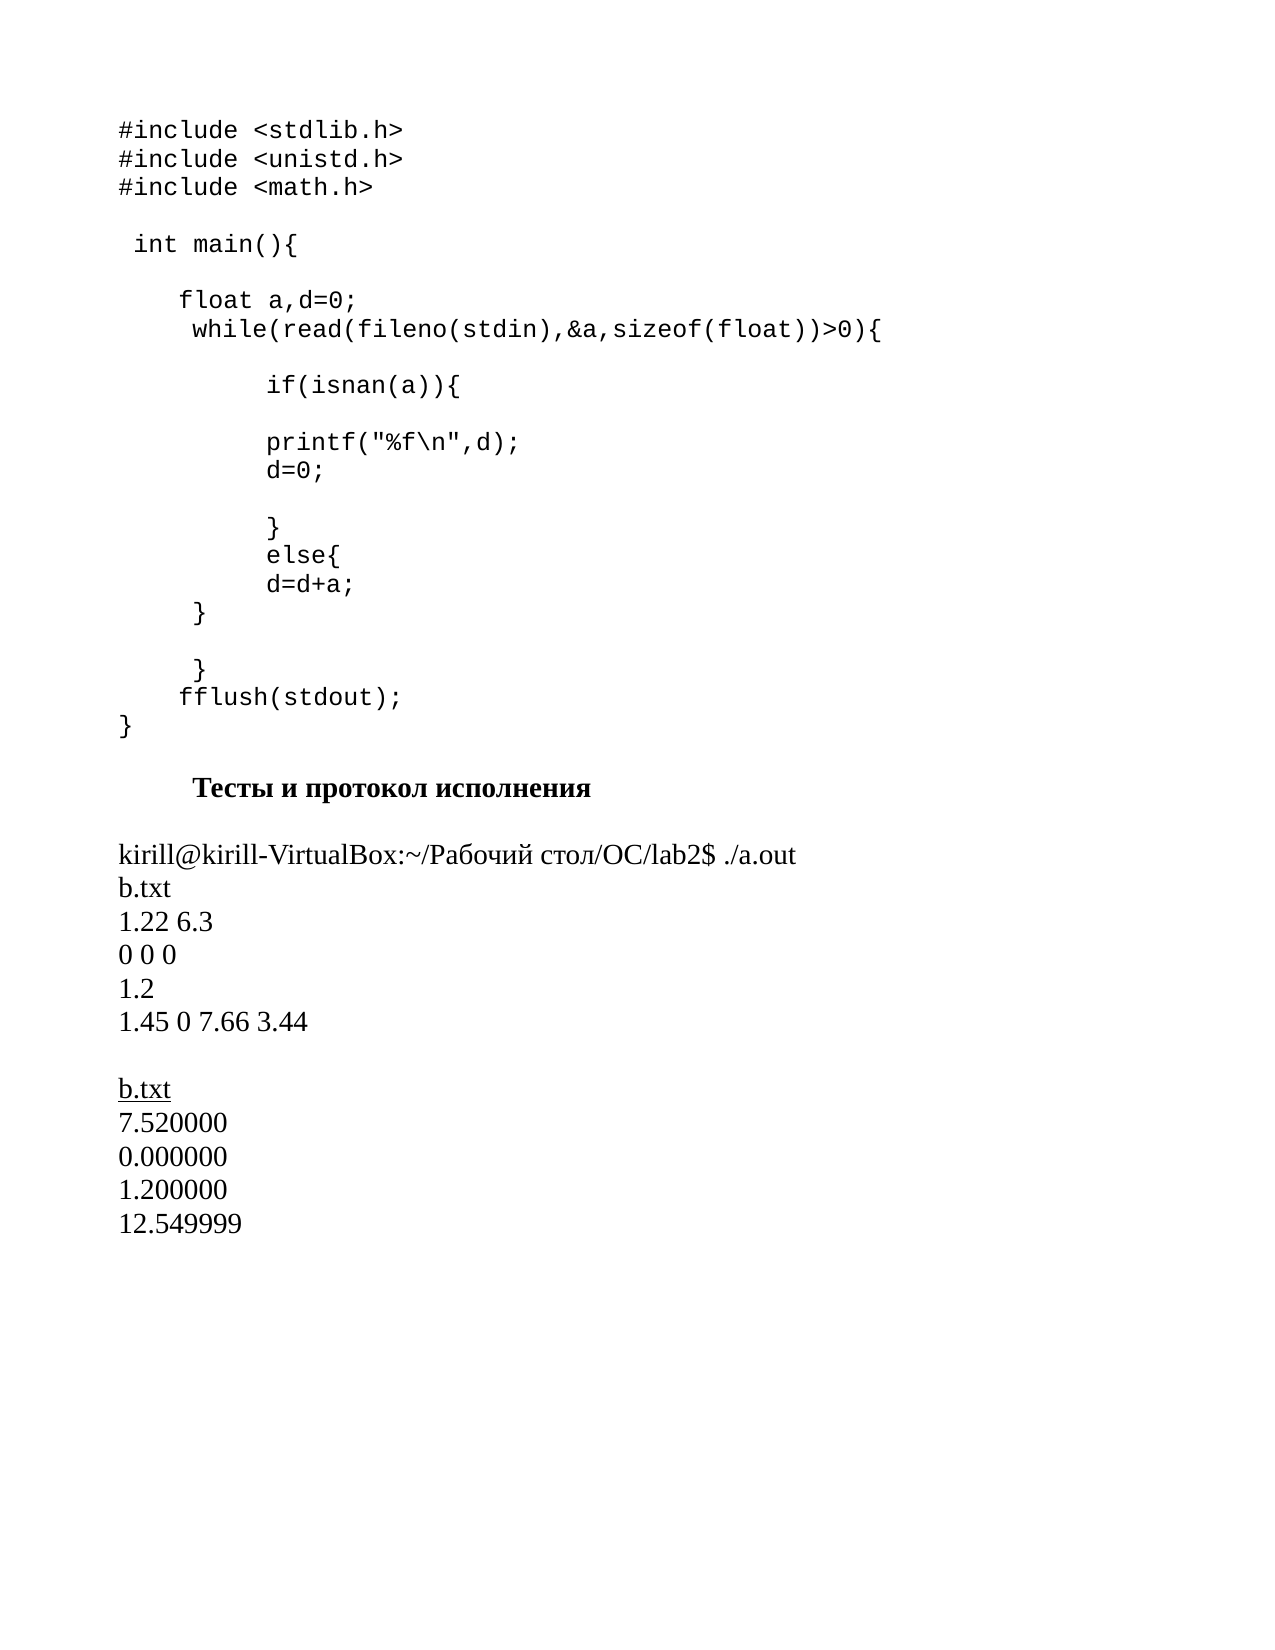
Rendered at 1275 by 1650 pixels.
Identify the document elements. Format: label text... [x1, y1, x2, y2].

text while(read(fileno(stdin),&a,sizeof(float))>0){ [118, 316, 1157, 345]
text d=0; [118, 458, 1157, 486]
text } [118, 515, 1157, 543]
text } [118, 713, 1157, 741]
text d=d+a; [118, 571, 1157, 600]
text 0 0 0 [118, 937, 1157, 971]
text 1.45 0 7.66 3.44 [118, 1004, 1157, 1038]
text 1.22 6.3 [118, 904, 1157, 937]
text int main(){ [118, 231, 1157, 260]
text printf("%f\n",d); [118, 430, 1157, 458]
text kirill@kirill-VirtualBox:~/Рабочий стол/OC/lab2$ ./a.out [118, 837, 1157, 870]
text 1.2 [118, 971, 1157, 1004]
text #include <math.h> [118, 175, 1157, 203]
text float a,d=0; [118, 288, 1157, 316]
text if(isnan(a)){ [118, 373, 1157, 401]
text 1.200000 [118, 1172, 1157, 1206]
text 0.000000 [118, 1139, 1157, 1172]
text fflush(stdout); [118, 685, 1157, 713]
text b.txt [118, 1072, 1157, 1105]
text 12.549999 [118, 1206, 1157, 1239]
text Тесты и протокол исполнения [118, 770, 1157, 803]
text else{ [118, 543, 1157, 571]
text b.txt [118, 870, 1157, 904]
text } [118, 656, 1157, 685]
text 7.520000 [118, 1105, 1157, 1139]
text #include <unistd.h> [118, 146, 1157, 175]
text } [118, 600, 1157, 628]
text #include <stdlib.h> [118, 118, 1157, 146]
